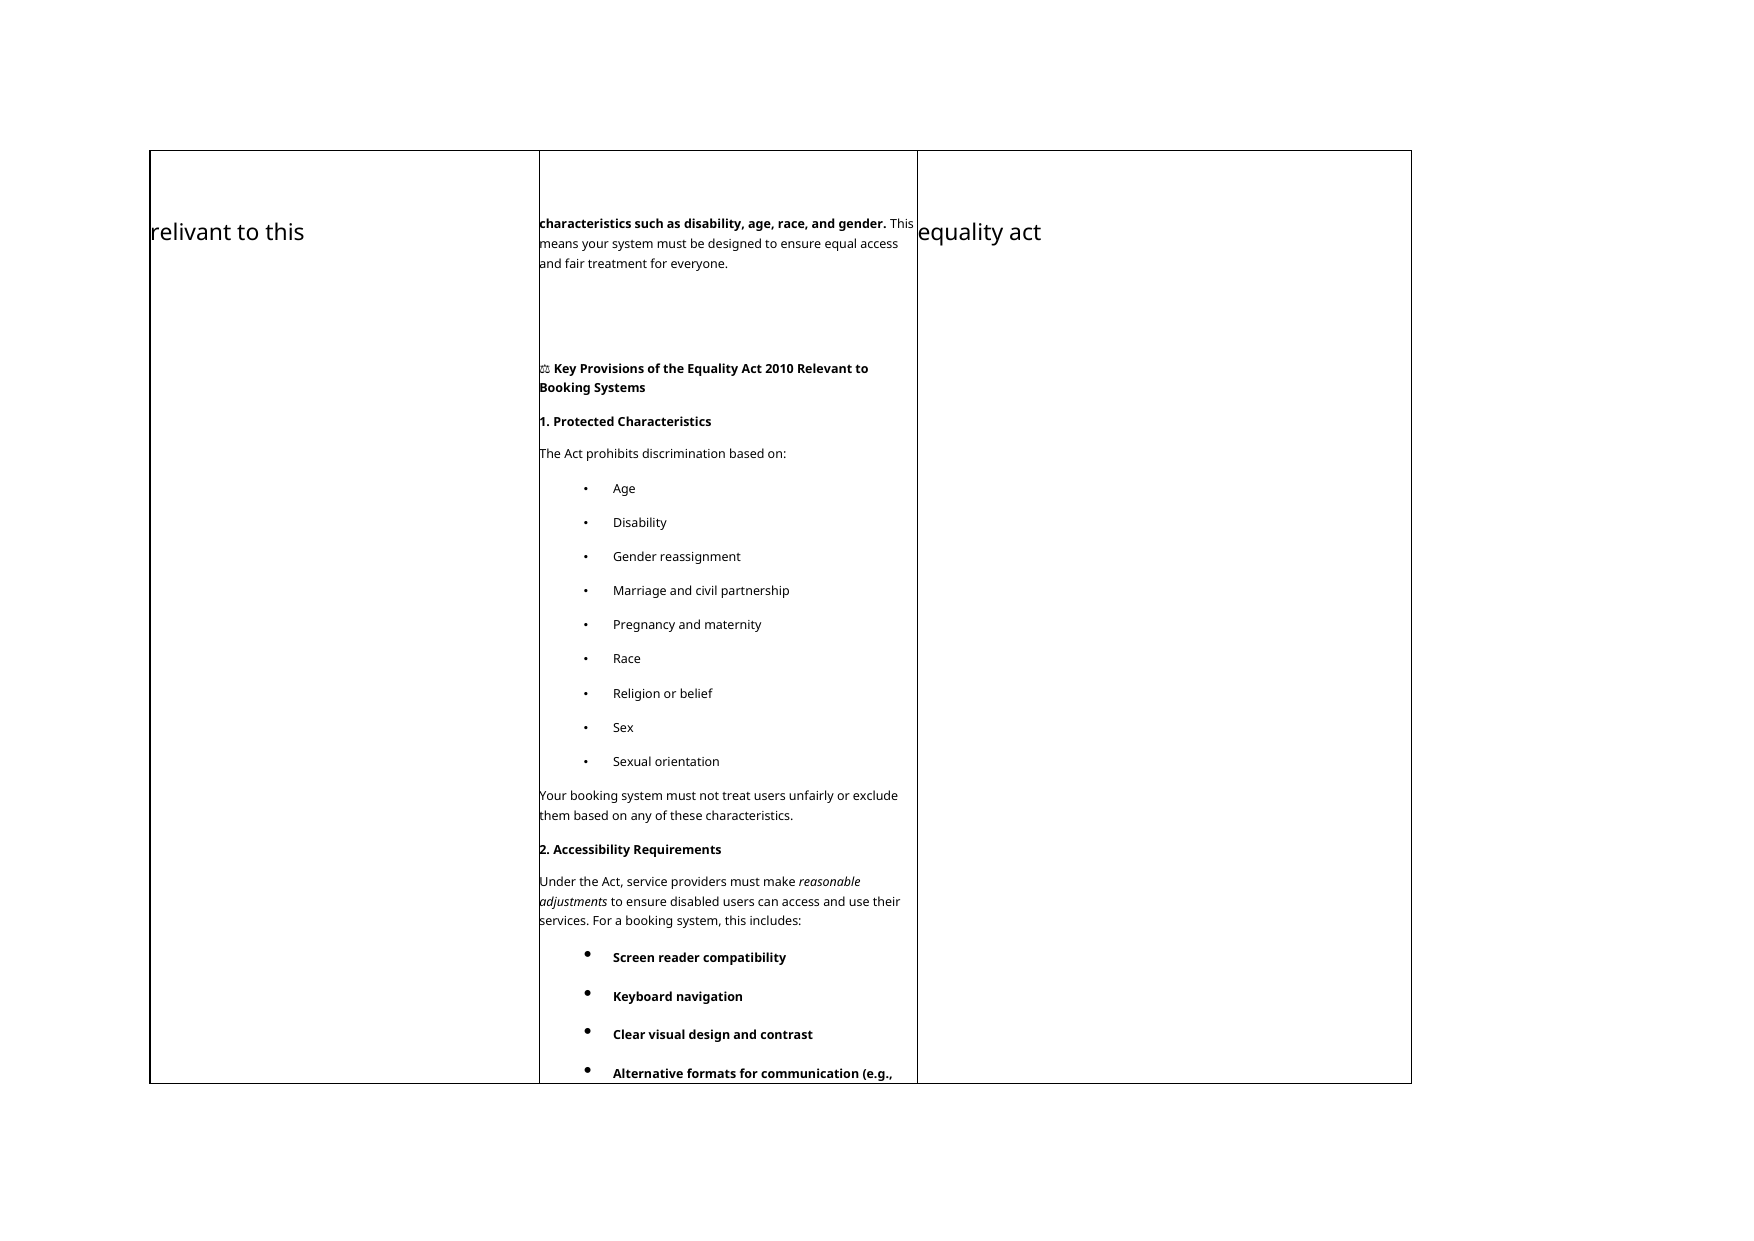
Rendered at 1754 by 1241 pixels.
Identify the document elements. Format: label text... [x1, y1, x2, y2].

table_cell characteristics such as disability, age, race, and gender. This means your system must be designed to ensure equal access and fair treatment for everyone. ⚖️ Key Provisions of the Equality Act 2010 Relevant to Booking Systems 1. Protected Characteristics The Act prohibits discrimination based on: Age Disability Gender reassignment Marriage and civil partnership Pregnancy and maternity Race Religion or belief Sex Sexual orientation Your booking system must not treat users unfairly or exclude them based on any of these characteristics. 2. Accessibility Requirements Under the Act, service providers must make reasonable adjustments to ensure disabled users can access and use their services. For a booking system, this includes: Screen reader compatibility Keyboard navigation Clear visual design and contrast Alternative formats for communication (e.g., [540, 151, 917, 1083]
table_cell equality act [918, 151, 1411, 1083]
table_cell relivant to this [151, 151, 539, 1083]
